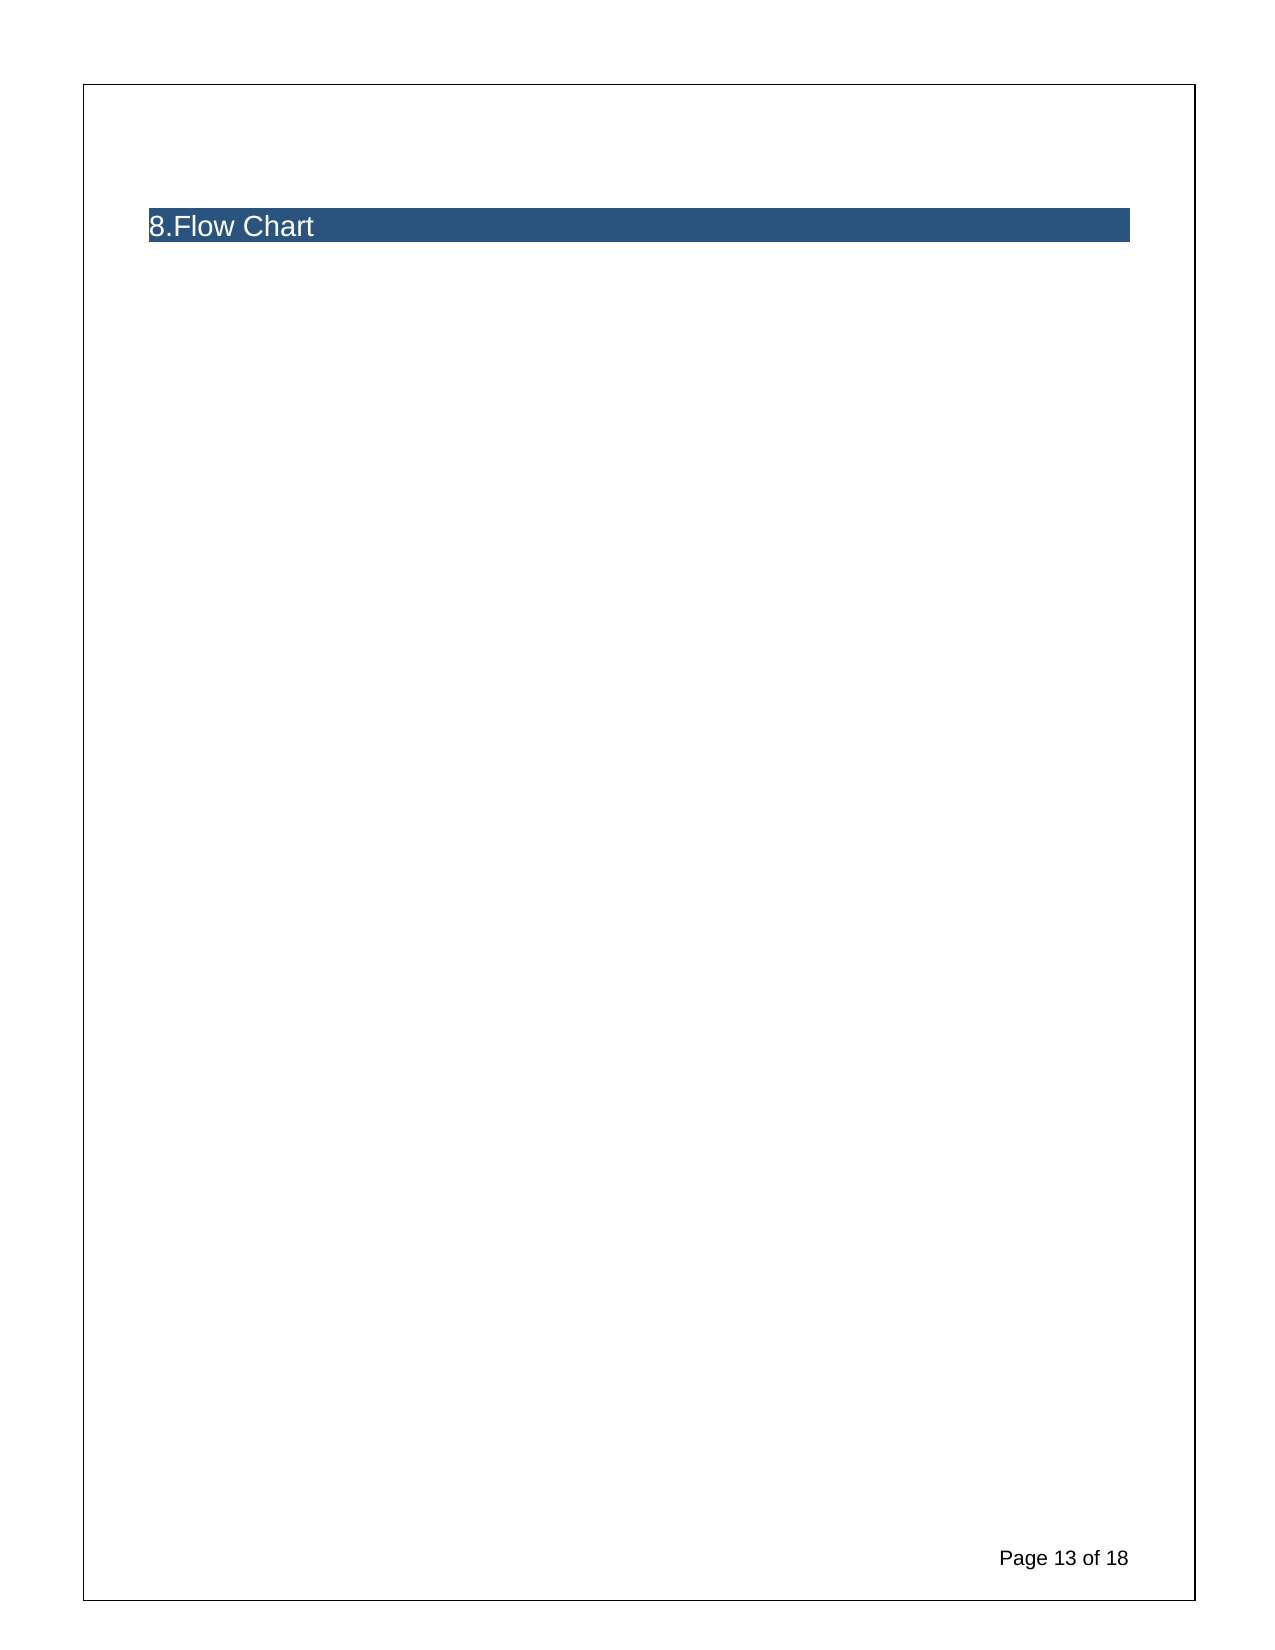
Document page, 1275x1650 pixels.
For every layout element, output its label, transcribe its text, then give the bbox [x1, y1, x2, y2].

subtitle 8.Flow Chart [149, 208, 1130, 242]
